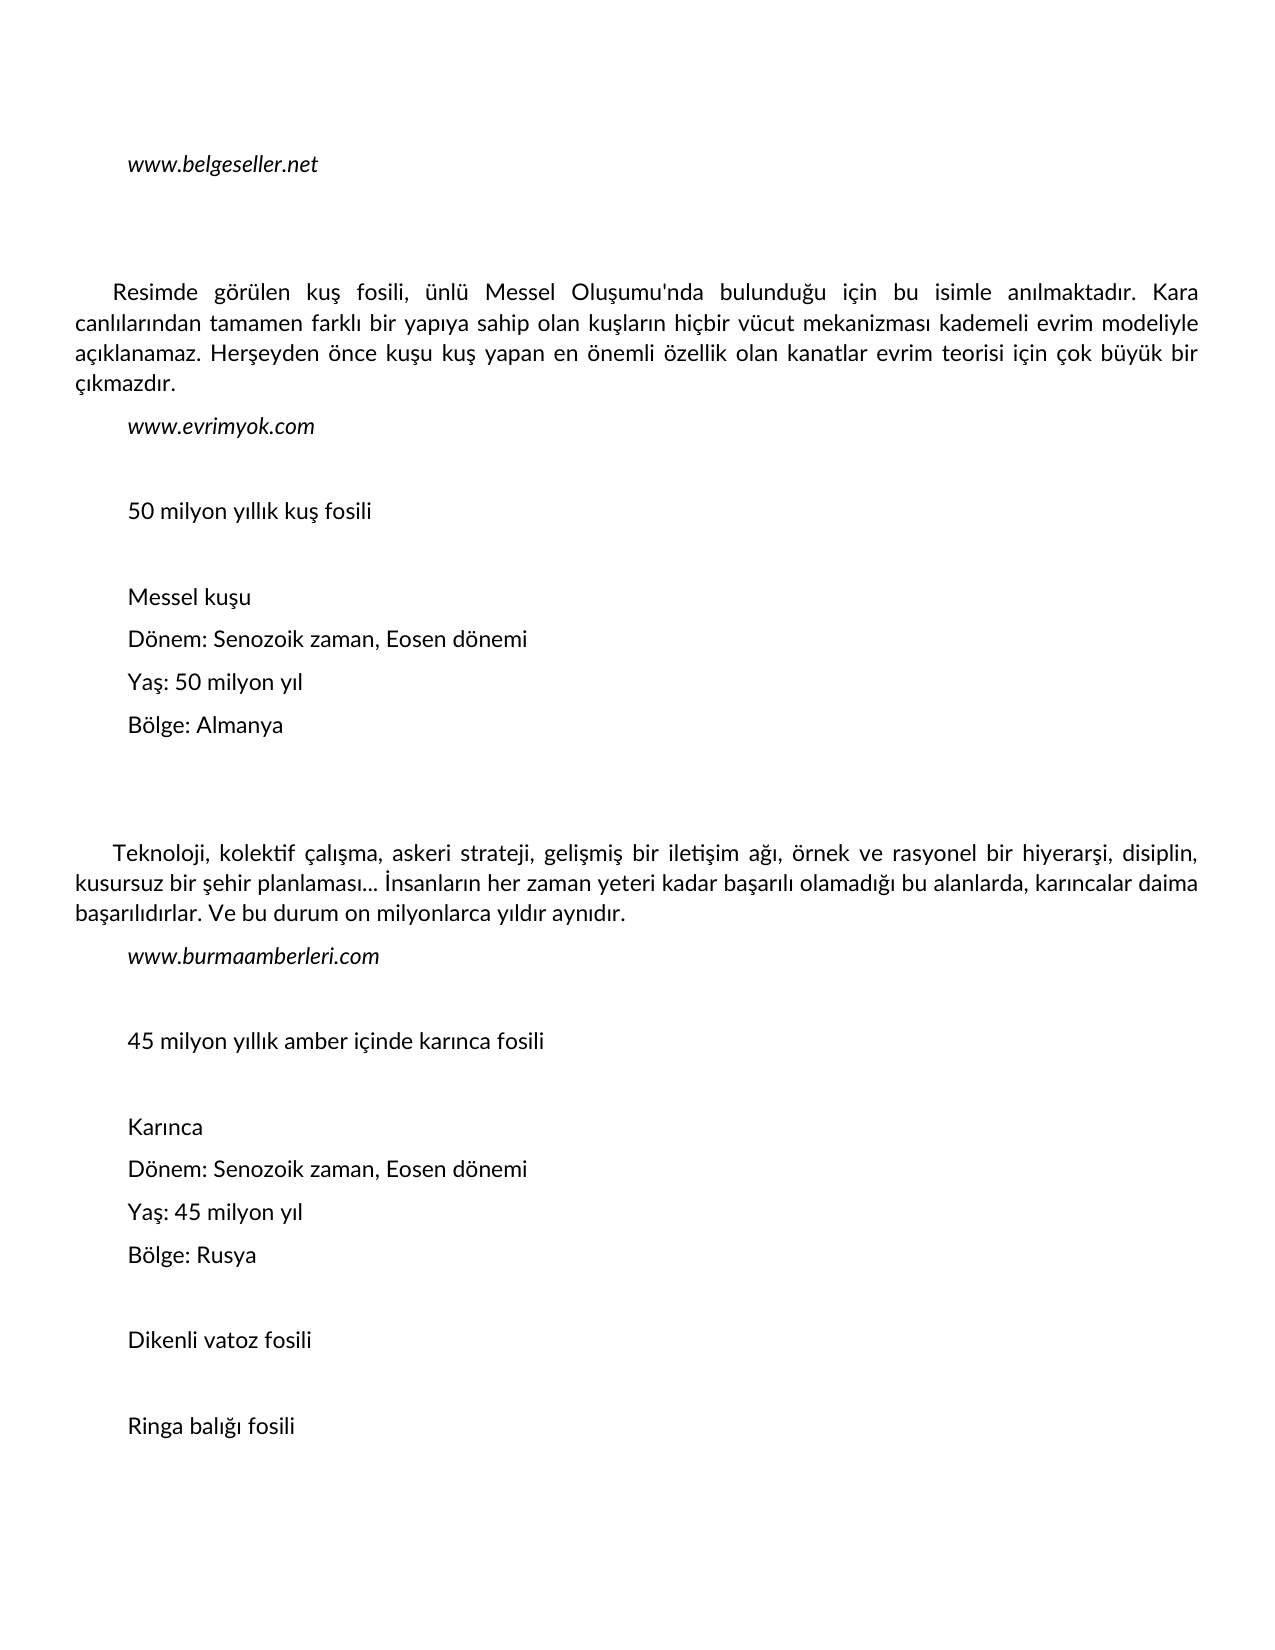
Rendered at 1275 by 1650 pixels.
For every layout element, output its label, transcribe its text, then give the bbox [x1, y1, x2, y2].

text www.belgeseller.net [127, 150, 1177, 177]
text Yaş: 45 milyon yıl [127, 1198, 1177, 1225]
text Ringa balığı fosili [127, 1411, 1177, 1439]
text www.evrimyok.com [127, 411, 1177, 439]
text 45 milyon yıllık amber içinde karınca fosili [127, 1027, 1177, 1054]
text Dikenli vatoz fosili [127, 1326, 1177, 1353]
text www.burmaamberleri.com [127, 942, 1177, 969]
text Karınca [127, 1112, 1177, 1140]
text Resimde görülen kuş fosili, ünlü Messel Oluşumu'nda bulunduğu için bu isimle anılmaktadır. Kara canlılarından tamamen farklı bir yapıya sahip olan kuşların hiçbir vücut mekanizması kademeli evrim modeliyle açıklanamaz. Herşeyden önce kuşu kuş yapan en önemli özellik olan kanatlar evrim teorisi için çok büyük bir çıkmazdır. [75, 278, 1200, 396]
text Teknoloji, kolektif çalışma, askeri strateji, gelişmiş bir iletişim ağı, örnek ve rasyonel bir hiyerarşi, disiplin, kusursuz bir şehir planlaması... İnsanların her zaman yeteri kadar başarılı olamadığı bu alanlarda, karıncalar daima başarılıdırlar. Ve bu durum on milyonlarca yıldır aynıdır. [75, 838, 1200, 926]
text Dönem: Senozoik zaman, Eosen dönemi [127, 1155, 1177, 1183]
text Dönem: Senozoik zaman, Eosen dönemi [127, 625, 1177, 652]
text Bölge: Almanya [127, 710, 1177, 738]
text Yaş: 50 milyon yıl [127, 668, 1177, 695]
text Bölge: Rusya [127, 1241, 1177, 1268]
text 50 milyon yıllık kuş fosili [127, 497, 1177, 524]
text Messel kuşu [127, 582, 1177, 610]
